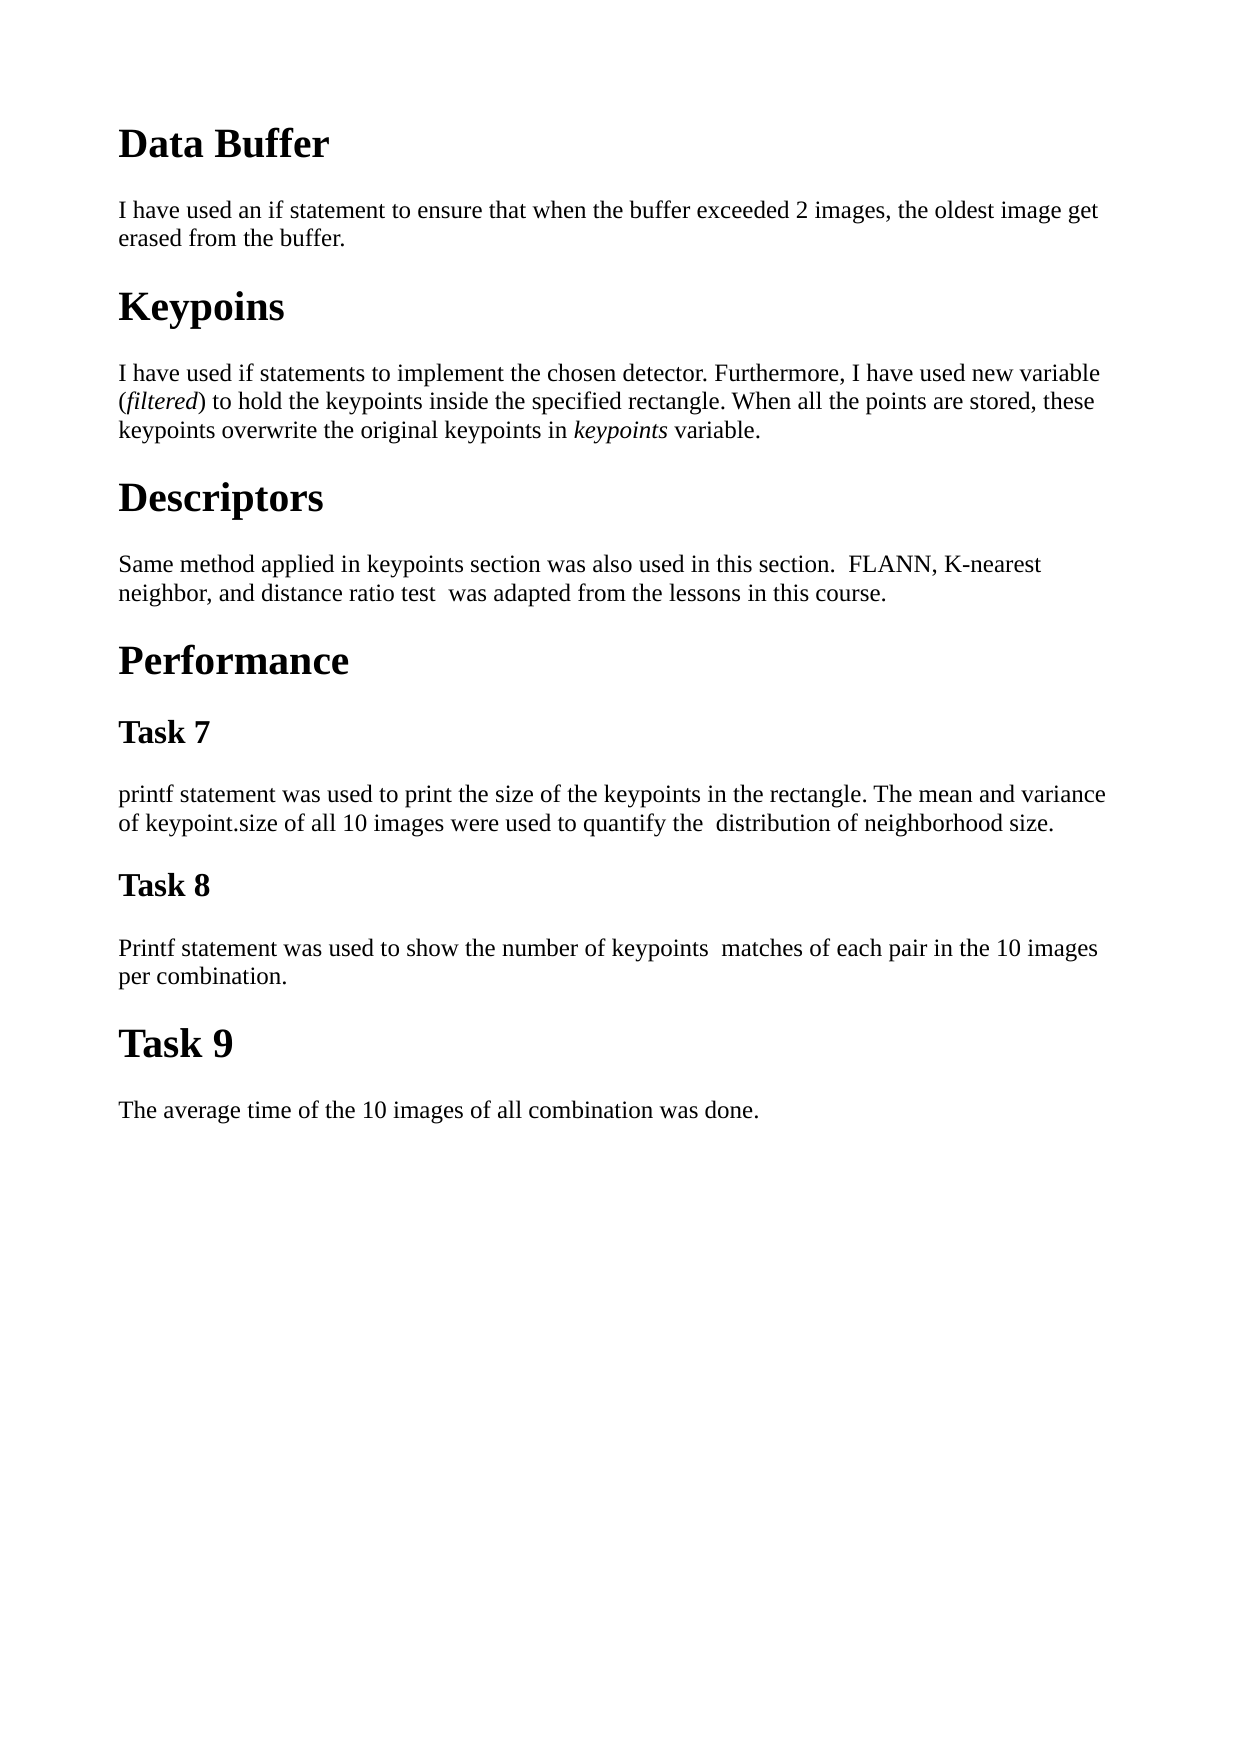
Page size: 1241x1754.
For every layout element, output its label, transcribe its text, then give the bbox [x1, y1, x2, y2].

text Task 7 [118, 712, 1122, 751]
text Printf statement was used to show the number of keypoints matches of each pair in the 10 images per combination. [118, 933, 1122, 990]
text Task 8 [118, 866, 1122, 904]
text The average time of the 10 images of all combination was done. [118, 1096, 1122, 1124]
text Data Buffer [118, 118, 1122, 166]
text I have used an if statement to ensure that when the buffer exceeded 2 images, the oldest image get erased from the buffer. [118, 195, 1122, 252]
text I have used if statements to implement the chosen detector. Furthermore, I have used new variable (filtered) to hold the keypoints inside the specified rectangle. When all the points are stored, these keypoints overwrite the original keypoints in keypoints variable. [118, 358, 1122, 444]
text Task 9 [118, 1019, 1122, 1067]
text Same method applied in keypoints section was also used in this section. FLANN, K-nearest neighbor, and distance ratio test was adapted from the lessons in this course. [118, 549, 1122, 607]
text Descriptors [118, 473, 1122, 521]
text Keypoins [118, 281, 1122, 329]
text printf statement was used to print the size of the keypoints in the rectangle. The mean and variance of keypoint.size of all 10 images were used to quantify the distribution of neighborhood size. [118, 779, 1122, 837]
text Performance [118, 636, 1122, 683]
